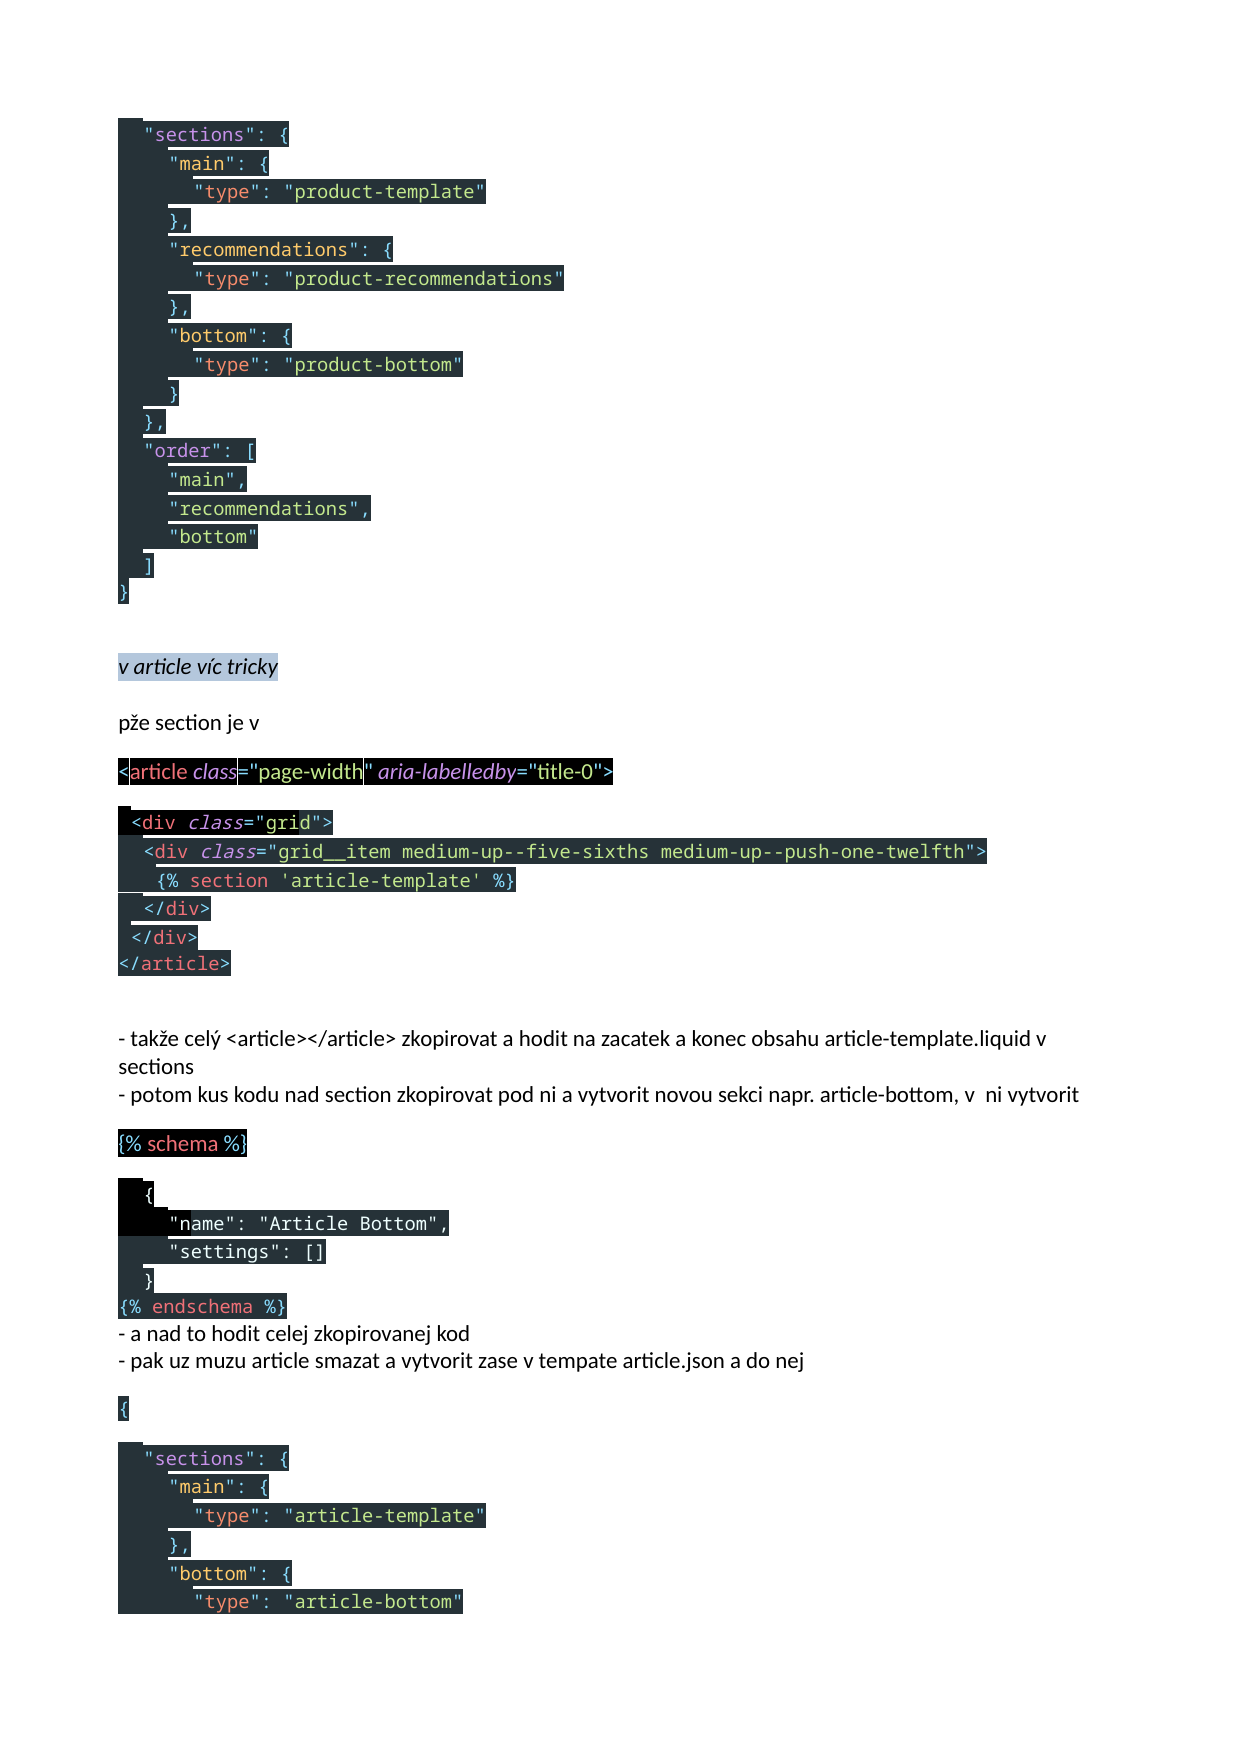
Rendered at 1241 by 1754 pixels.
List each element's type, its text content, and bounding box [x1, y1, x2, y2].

text "name": "Article Bottom", [118, 1207, 1122, 1236]
text "main": { [118, 1471, 1122, 1499]
text "sections": { [118, 1442, 1122, 1471]
text "bottom": { [118, 1557, 1122, 1586]
text "main", [118, 463, 1122, 492]
text }, [118, 406, 1122, 434]
text "type": "article-bottom" [118, 1586, 1122, 1614]
text </div> [118, 921, 1122, 950]
text {% section 'article-template' %} [118, 864, 1122, 892]
text }, [118, 291, 1122, 319]
text - a nad to hodit celej zkopirovanej kod - pak uz muzu article smazat a vytvorit zase v tempate article.json a do nej [118, 1319, 1122, 1375]
text } [118, 377, 1122, 406]
text </article> [118, 950, 1122, 976]
text </div> [118, 892, 1122, 921]
text "settings": [] [118, 1236, 1122, 1264]
text "main": { [118, 147, 1122, 176]
text v article víc tricky pže section je v [118, 652, 1122, 737]
text "type": "product-bottom" [118, 348, 1122, 377]
text } [118, 578, 1122, 604]
text "recommendations", [118, 492, 1122, 521]
text "order": [ [118, 434, 1122, 463]
text {% endschema %} [118, 1293, 1122, 1319]
text <div class="grid__item medium-up--five-sixths medium-up--push-one-twelfth"> [118, 835, 1122, 864]
text "bottom": { [118, 319, 1122, 348]
text <div class="grid"> [118, 806, 1122, 835]
text - takže celý <article></article> zkopirovat a hodit na zacatek a konec obsahu article-template.liquid v sections - potom kus kodu nad section zkopirovat pod ni a vytvorit novou sekci napr. article-bottom, v ni vytvorit [118, 1024, 1122, 1108]
text }, [118, 1528, 1122, 1557]
text "type": "product-template" [118, 176, 1122, 204]
text "sections": { [118, 118, 1122, 147]
text ] [118, 549, 1122, 578]
text { [118, 1178, 1122, 1207]
text {% schema %} [118, 1129, 1122, 1157]
text }, [118, 204, 1122, 233]
text "type": "article-template" [118, 1499, 1122, 1528]
text "type": "product-recommendations" [118, 262, 1122, 291]
text "recommendations": { [118, 233, 1122, 262]
text <article class="page-width" aria-labelledby="title-0"> [118, 757, 1122, 785]
text } [118, 1264, 1122, 1293]
text "bottom" [118, 521, 1122, 549]
text { [118, 1396, 1122, 1421]
